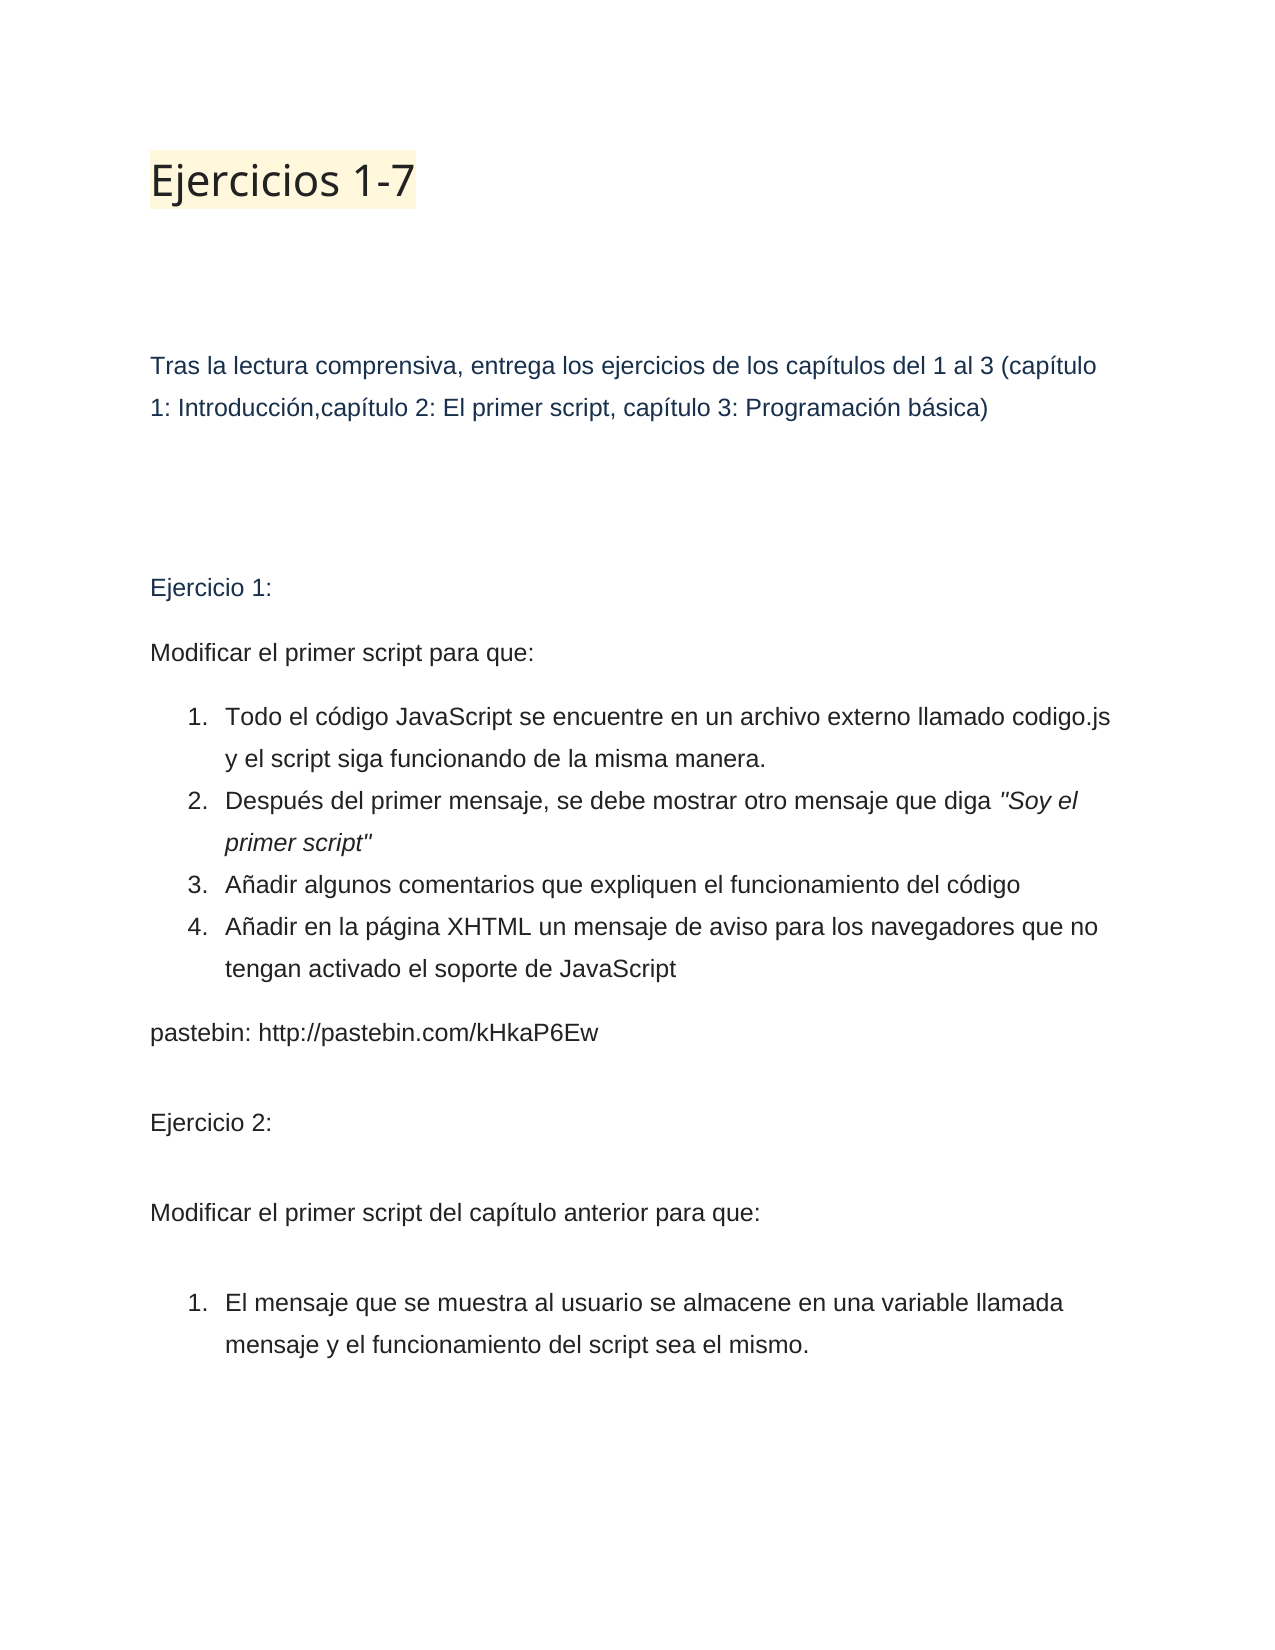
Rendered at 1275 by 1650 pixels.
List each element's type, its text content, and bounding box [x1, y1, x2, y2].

list Después del primer mensaje, se debe mostrar otro mensaje que diga "Soy el primer script" [187, 787, 1125, 857]
text Ejercicio 2: [150, 1109, 1125, 1137]
list Añadir en la página XHTML un mensaje de aviso para los navegadores que no tengan activado el soporte de JavaScript [187, 912, 1125, 982]
text Modificar el primer script del capítulo anterior para que: [150, 1199, 1125, 1227]
title Ejercicios 1-7 [416, 150, 1125, 209]
text Ejercicio 1: [150, 573, 1125, 601]
list El mensaje que se muestra al usuario se almacene en una variable llamada mensaje y el funcionamiento del script sea el mismo. [187, 1288, 1125, 1358]
list Todo el código JavaScript se encuentre en un archivo externo llamado codigo.js y el script siga funcionando de la misma manera. [187, 703, 1125, 773]
text Modificar el primer script para que: [150, 638, 1125, 666]
text pastebin: http://pastebin.com/kHkaP6Ew [150, 1019, 1125, 1047]
list Añadir algunos comentarios que expliquen el funcionamiento del código [187, 871, 1125, 898]
text Tras la lectura comprensiva, entrega los ejercicios de los capítulos del 1 al 3 (capítulo 1: Introducción,capítulo 2: El primer script, capítulo 3: Programación básica) [150, 352, 1125, 422]
